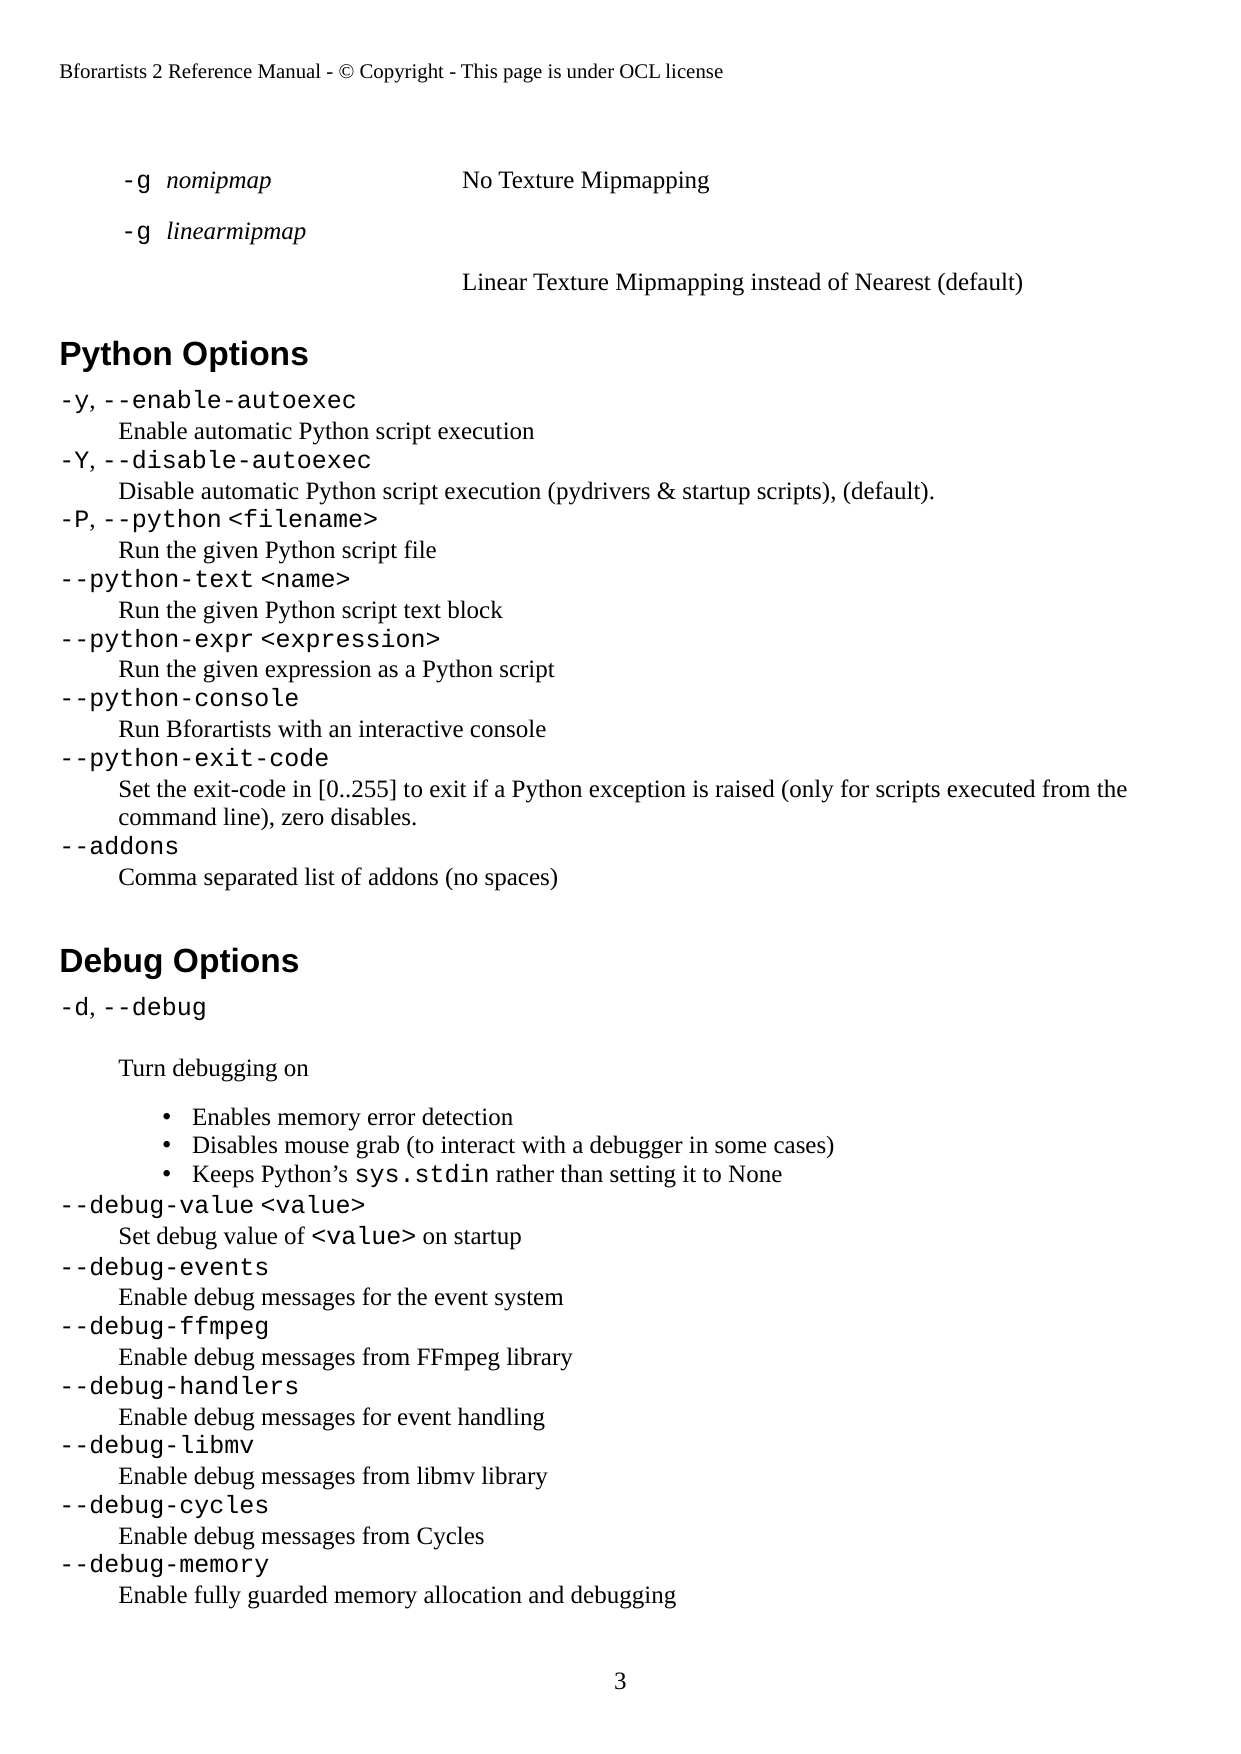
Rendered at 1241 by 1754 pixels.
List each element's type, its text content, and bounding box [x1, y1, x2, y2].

list Keeps Python’s sys.stdin rather than setting it to None [162, 1159, 1181, 1190]
subtitle --debug-events [59, 1252, 1181, 1282]
subtitle --debug-ffmpeg [59, 1311, 1181, 1342]
text Turn debugging on [118, 1053, 1181, 1081]
table_cell No Texture Mipmapping [459, 162, 1122, 213]
subtitle --debug-memory [59, 1549, 1181, 1580]
subtitle --debug-cycles [59, 1490, 1181, 1521]
list Enable debug messages from Cycles [118, 1521, 1181, 1549]
subtitle --debug-value <value> [59, 1190, 1181, 1221]
list Enable fully guarded memory allocation and debugging [118, 1580, 1181, 1609]
subtitle --addons [59, 831, 1181, 862]
list Enables memory error detection [162, 1102, 1181, 1130]
subtitle --python-text <name> [59, 564, 1181, 595]
list Comma separated list of addons (no spaces) [118, 862, 1181, 891]
list Enable debug messages for the event system [118, 1282, 1181, 1311]
list Set debug value of <value> on startup [118, 1221, 1181, 1252]
list Run the given Python script text block [118, 595, 1181, 624]
table_cell [118, 264, 459, 313]
subtitle Python Options [59, 334, 1181, 373]
subtitle Debug Options [59, 941, 1181, 980]
table_cell -g nomipmap [118, 162, 459, 213]
table_cell [118, 113, 459, 162]
list Enable debug messages from FFmpeg library [118, 1342, 1181, 1371]
list Run the given expression as a Python script [118, 654, 1181, 683]
list Enable debug messages from libmv library [118, 1461, 1181, 1490]
subtitle -Y, --disable-autoexec [59, 445, 1181, 476]
subtitle -d, --debug [59, 992, 1181, 1023]
table_cell [459, 113, 1122, 162]
table_cell Linear Texture Mipmapping instead of Nearest (default) [459, 264, 1122, 313]
subtitle --python-exit-code [59, 743, 1181, 774]
subtitle -y, --enable-autoexec [59, 385, 1181, 416]
list Disable automatic Python script execution (pydrivers & startup scripts), (default). [118, 476, 1181, 504]
list Enable debug messages for event handling [118, 1402, 1181, 1430]
list Set the exit-code in [0..255] to exit if a Python exception is raised (only for scripts executed from the command line), zero disables. [118, 774, 1181, 831]
list Run the given Python script file [118, 535, 1181, 564]
subtitle --python-expr <expression> [59, 624, 1181, 654]
table_cell -g linearmipmap [118, 213, 1122, 264]
subtitle --debug-libmv [59, 1430, 1181, 1461]
subtitle -P, --python <filename> [59, 504, 1181, 535]
subtitle --debug-handlers [59, 1371, 1181, 1402]
list Disables mouse grab (to interact with a debugger in some cases) [162, 1130, 1181, 1159]
subtitle --python-console [59, 683, 1181, 714]
list Enable automatic Python script execution [118, 416, 1181, 445]
list Run Bforartists with an interactive console [118, 714, 1181, 743]
